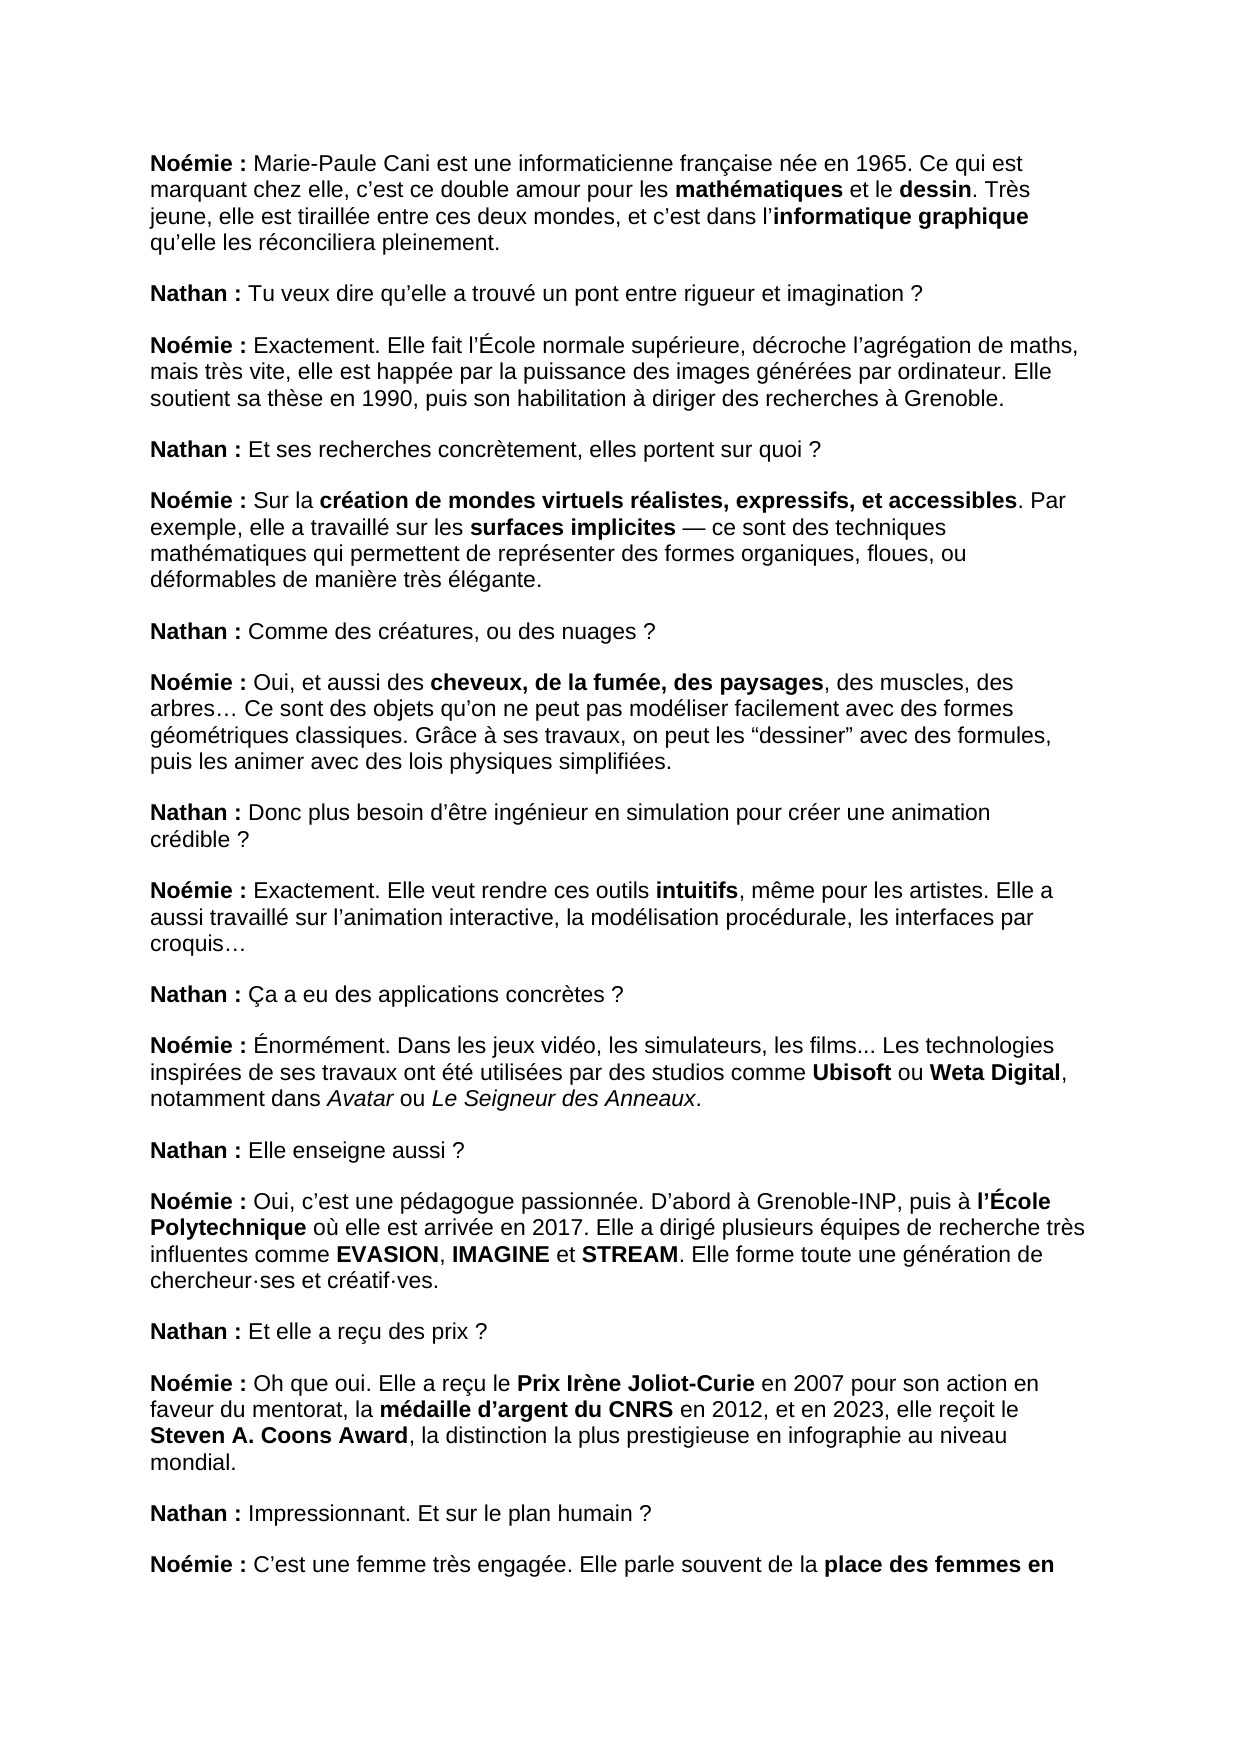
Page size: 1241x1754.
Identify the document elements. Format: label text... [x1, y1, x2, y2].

text Nathan : Elle enseigne aussi ? [150, 1137, 1090, 1163]
text Nathan : Ça a eu des applications concrètes ? [150, 981, 1090, 1007]
text Noémie : Oui, c’est une pédagogue passionnée. D’abord à Grenoble-INP, puis à l’École Polytechnique où elle est arrivée en 2017. Elle a dirigé plusieurs équipes de recherche très influentes comme EVASION, IMAGINE et STREAM. Elle forme toute une génération de chercheur·ses et créatif·ves. [150, 1188, 1090, 1293]
text Noémie : Oh que oui. Elle a reçu le Prix Irène Joliot-Curie en 2007 pour son action en faveur du mentorat, la médaille d’argent du CNRS en 2012, et en 2023, elle reçoit le Steven A. Coons Award, la distinction la plus prestigieuse en infographie au niveau mondial. [150, 1370, 1090, 1475]
text Nathan : Et ses recherches concrètement, elles portent sur quoi ? [150, 436, 1090, 462]
text Noémie : Énormément. Dans les jeux vidéo, les simulateurs, les films... Les technologies inspirées de ses travaux ont été utilisées par des studios comme Ubisoft ou Weta Digital, notamment dans Avatar ou Le Seigneur des Anneaux. [150, 1032, 1090, 1112]
text Noémie : Exactement. Elle veut rendre ces outils intuitifs, même pour les artistes. Elle a aussi travaillé sur l’animation interactive, la modélisation procédurale, les interfaces par croquis… [150, 877, 1090, 956]
text Nathan : Tu veux dire qu’elle a trouvé un pont entre rigueur et imagination ? [150, 280, 1090, 307]
text Nathan : Comme des créatures, ou des nuages ? [150, 618, 1090, 644]
text Noémie : C’est une femme très engagée. Elle parle souvent de la place des femmes en [150, 1551, 1090, 1578]
text Noémie : Marie‑Paule Cani est une informaticienne française née en 1965. Ce qui est marquant chez elle, c’est ce double amour pour les mathématiques et le dessin. Très jeune, elle est tiraillée entre ces deux mondes, et c’est dans l’informatique graphique qu’elle les réconciliera pleinement. [150, 150, 1090, 255]
text Nathan : Donc plus besoin d’être ingénieur en simulation pour créer une animation crédible ? [150, 799, 1090, 852]
text Nathan : Impressionnant. Et sur le plan humain ? [150, 1500, 1090, 1526]
text Noémie : Oui, et aussi des cheveux, de la fumée, des paysages, des muscles, des arbres… Ce sont des objets qu’on ne peut pas modéliser facilement avec des formes géométriques classiques. Grâce à ses travaux, on peut les “dessiner” avec des formules, puis les animer avec des lois physiques simplifiées. [150, 669, 1090, 774]
text Noémie : Exactement. Elle fait l’École normale supérieure, décroche l’agrégation de maths, mais très vite, elle est happée par la puissance des images générées par ordinateur. Elle soutient sa thèse en 1990, puis son habilitation à diriger des recherches à Grenoble. [150, 332, 1090, 411]
text Nathan : Et elle a reçu des prix ? [150, 1318, 1090, 1345]
text Noémie : Sur la création de mondes virtuels réalistes, expressifs, et accessibles. Par exemple, elle a travaillé sur les surfaces implicites — ce sont des techniques mathématiques qui permettent de représenter des formes organiques, floues, ou déformables de manière très élégante. [150, 487, 1090, 593]
